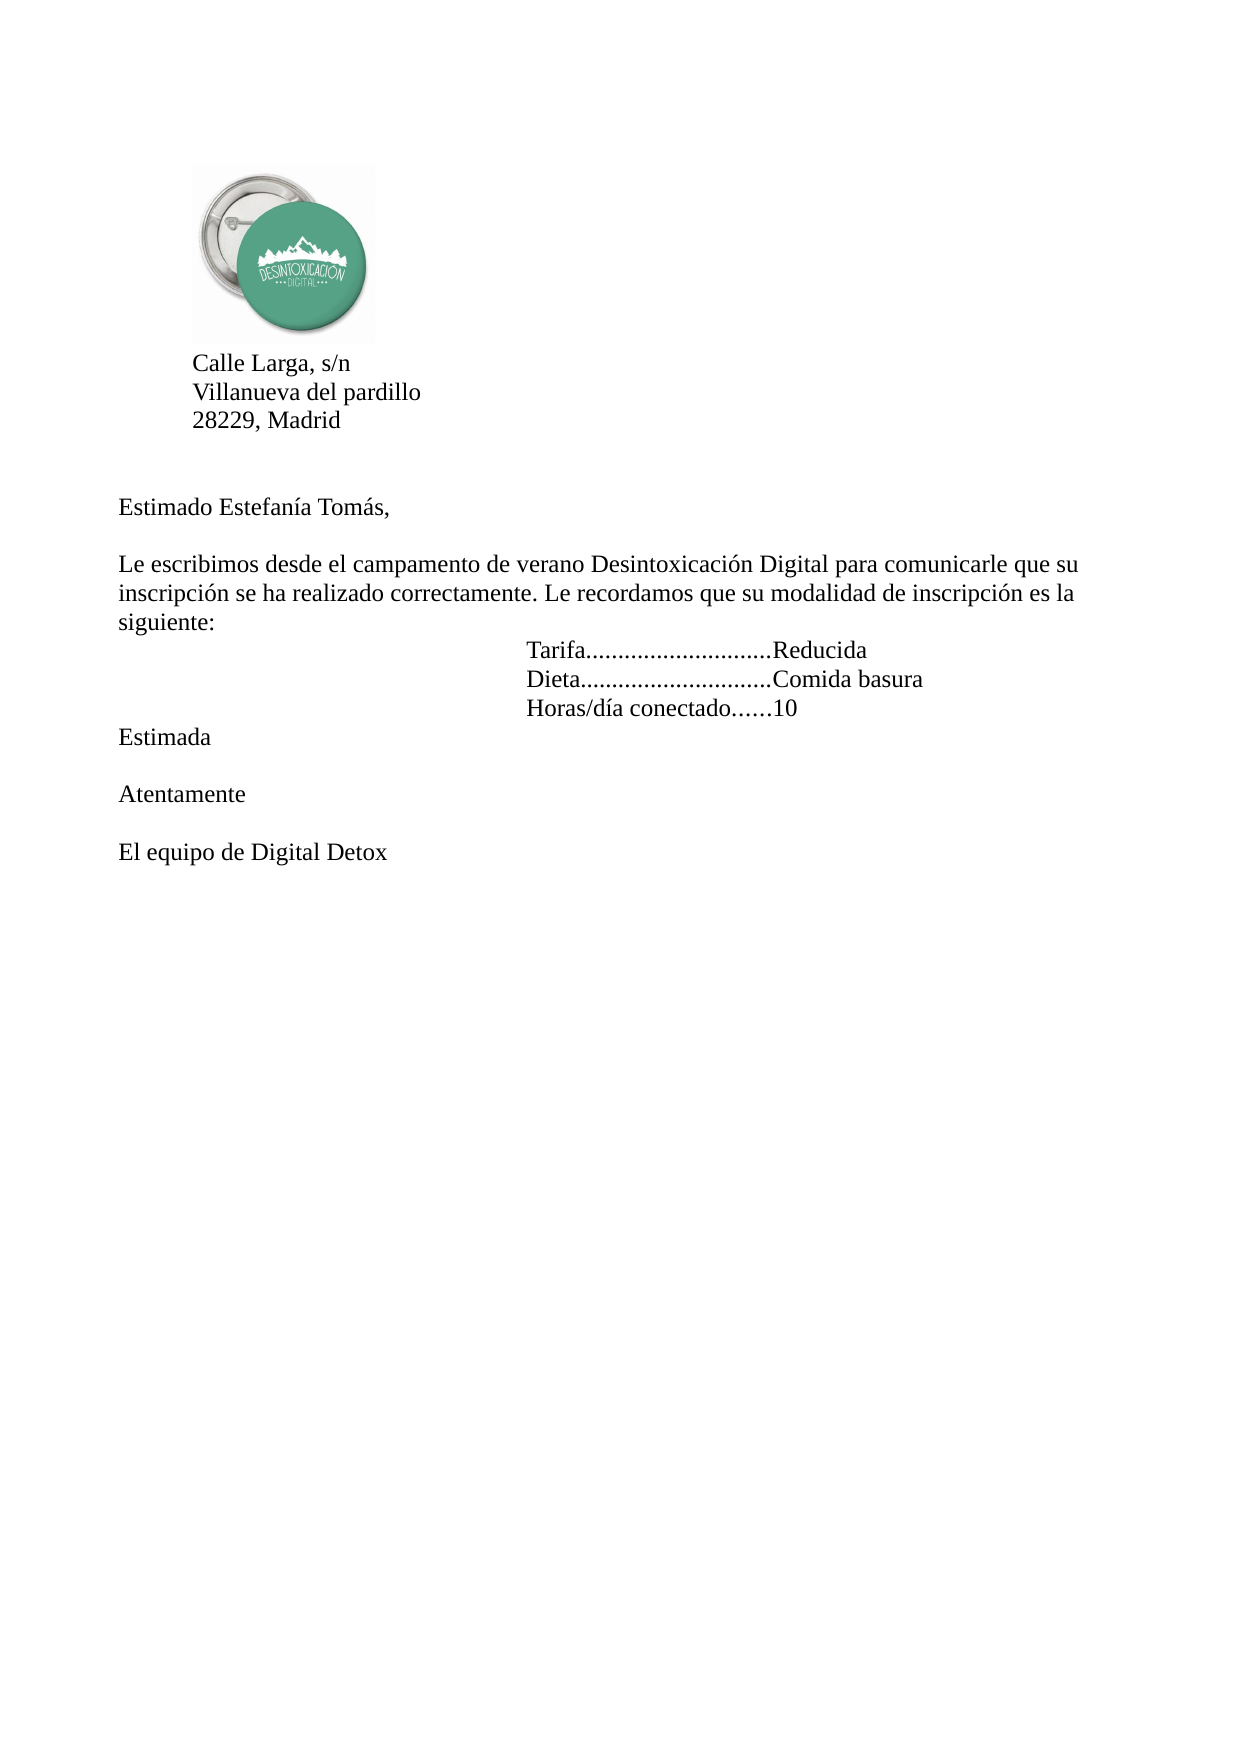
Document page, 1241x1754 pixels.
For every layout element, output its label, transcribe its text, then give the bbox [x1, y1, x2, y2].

text Estimada [118, 722, 1122, 751]
picture [191, 165, 376, 344]
text El equipo de Digital Detox [118, 837, 1122, 866]
text siguiente: [118, 607, 1122, 636]
text 28229, Madrid [118, 406, 1122, 434]
text inscripción se ha realizado correctamente. Le recordamos que su modalidad de inscripción es la [118, 578, 1122, 607]
text Dieta Comida basura [118, 664, 1122, 693]
text Villanueva del pardillo [118, 377, 1122, 406]
text Atentamente [118, 779, 1122, 808]
text Calle Larga, s/n [118, 348, 1122, 377]
text Estimado Estefanía Tomás, [118, 492, 1122, 521]
text Horas/día conectado 10 [118, 693, 1122, 722]
text Le escribimos desde el campamento de verano Desintoxicación Digital para comunicarle que su [118, 549, 1122, 578]
text Tarifa Reducida [118, 636, 1122, 664]
